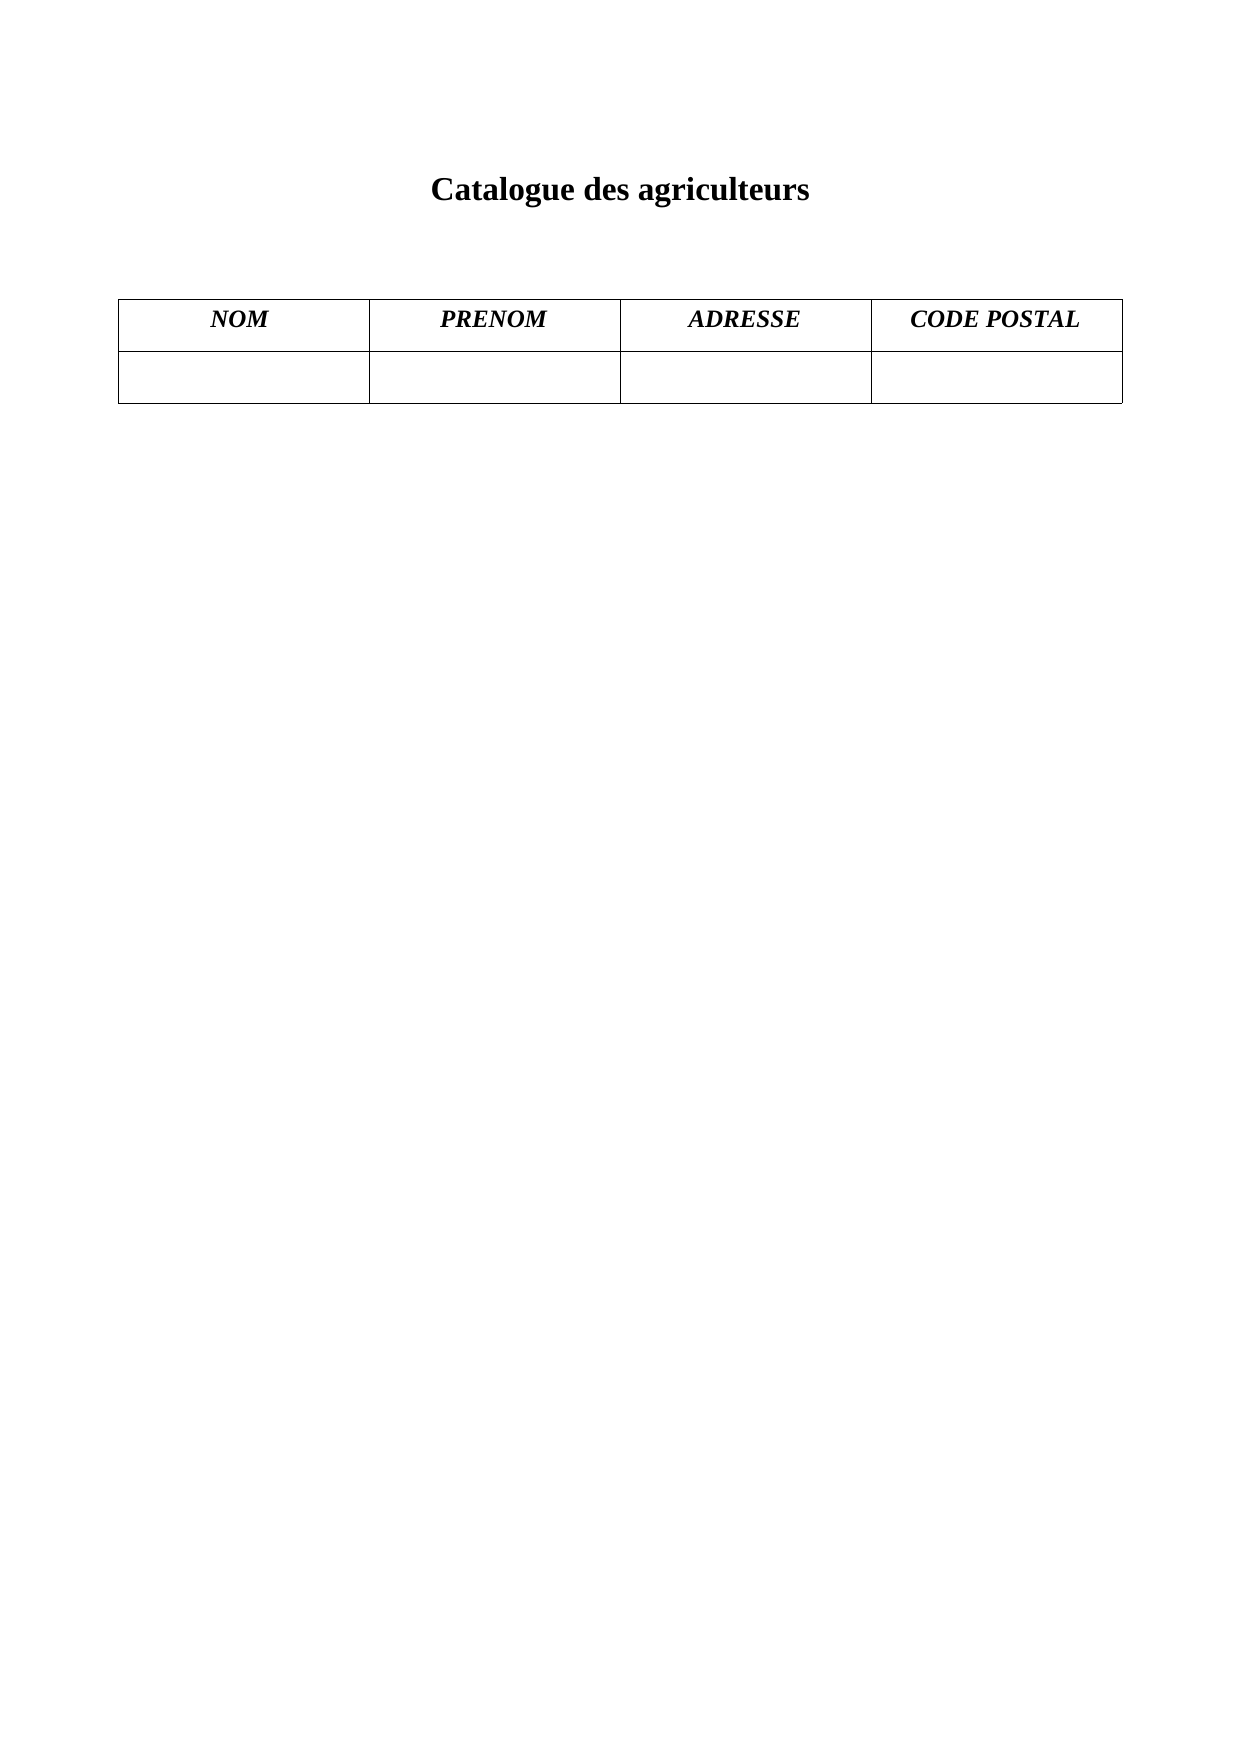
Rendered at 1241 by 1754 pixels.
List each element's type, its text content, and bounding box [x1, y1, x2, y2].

table_header CODE POSTAL [872, 300, 1122, 351]
table_header [119, 352, 369, 403]
text Catalogue des agriculteurs [118, 171, 1122, 207]
table_header PRENOM [370, 300, 620, 351]
table_header ADRESSE [621, 300, 871, 351]
table_header NOM [119, 300, 369, 351]
table_header [370, 352, 620, 403]
table_header [872, 352, 1122, 403]
table_header [621, 352, 871, 403]
